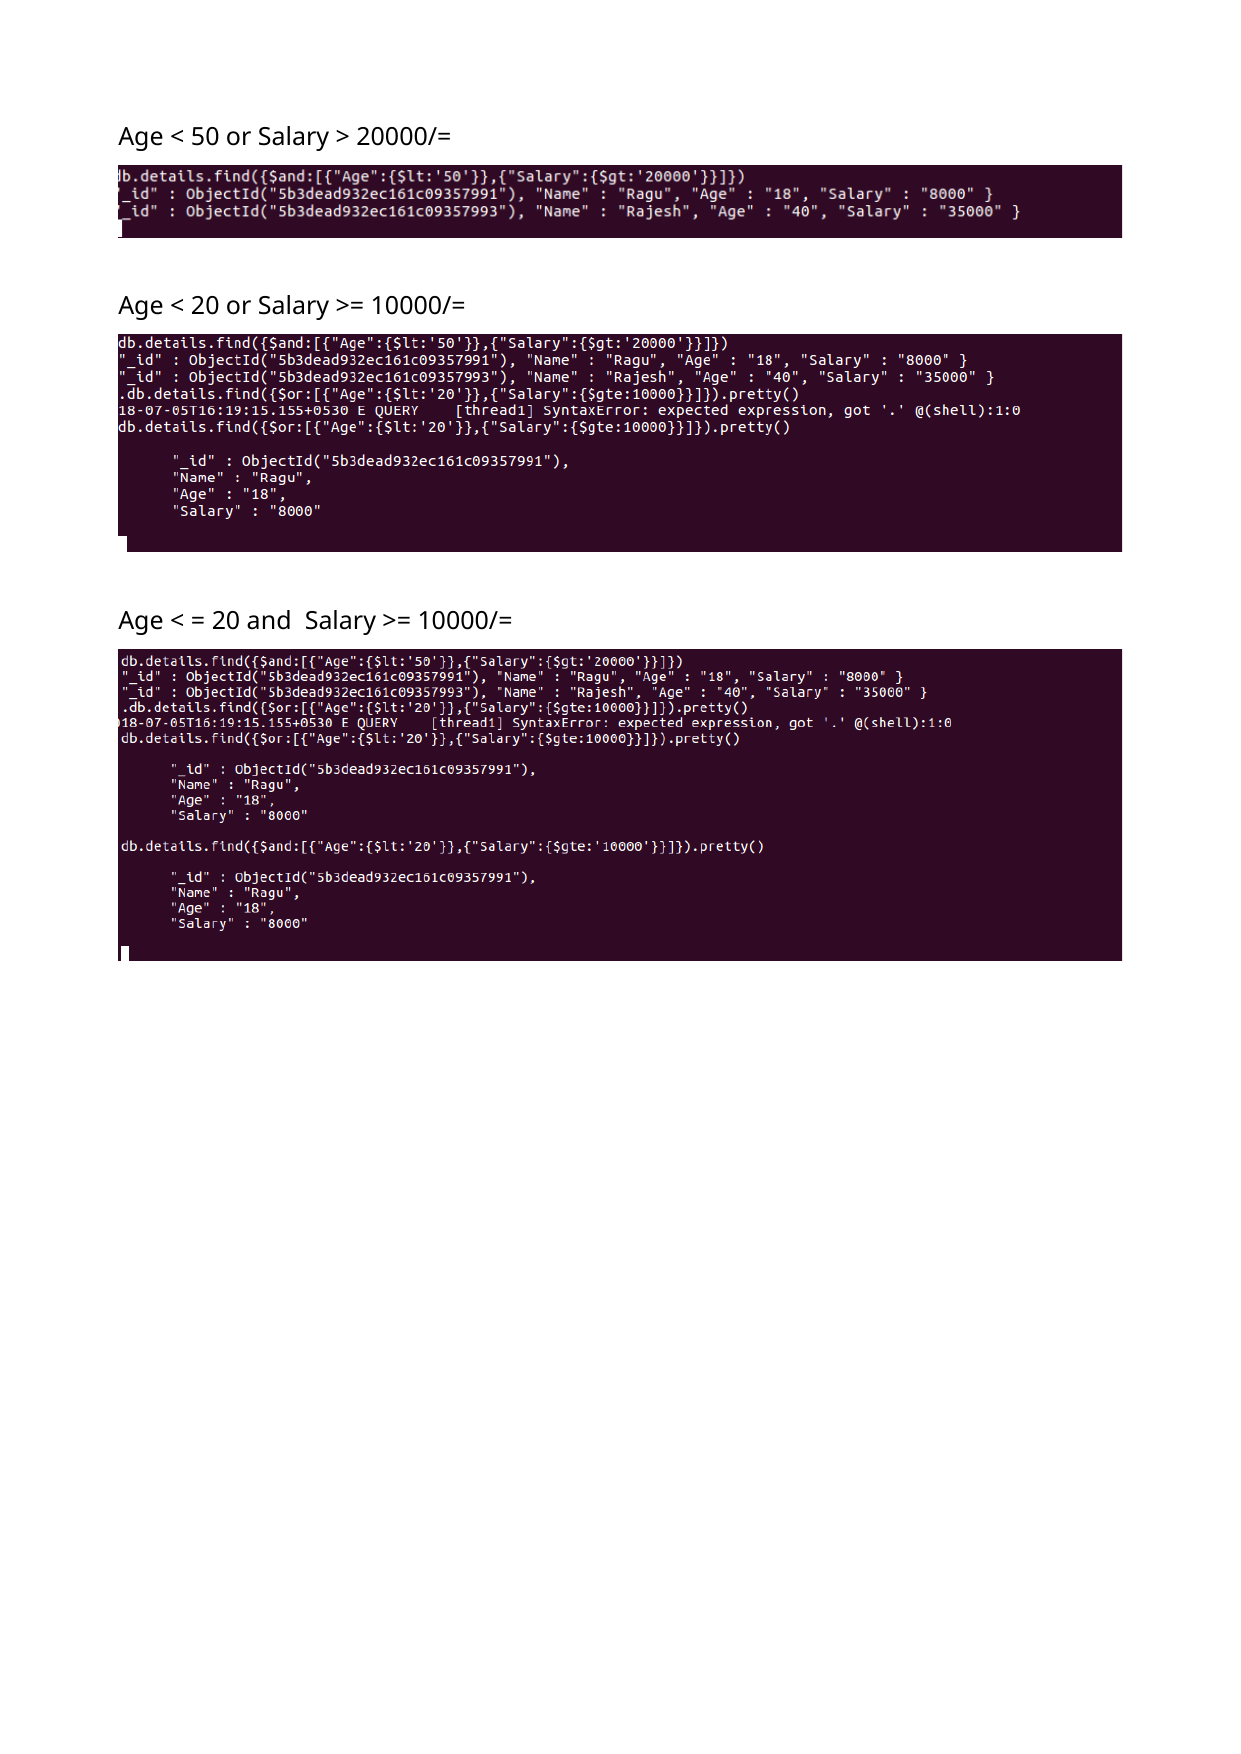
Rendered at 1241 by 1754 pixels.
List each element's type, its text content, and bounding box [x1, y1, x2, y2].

picture [118, 334, 1123, 552]
text Age < 20 or Salary >= 10000/= [118, 288, 1122, 322]
text Age < = 20 and Salary >= 10000/= [118, 602, 1122, 636]
picture [118, 649, 1123, 961]
picture [118, 165, 1123, 238]
text Age < 50 or Salary > 20000/= [118, 118, 1122, 152]
